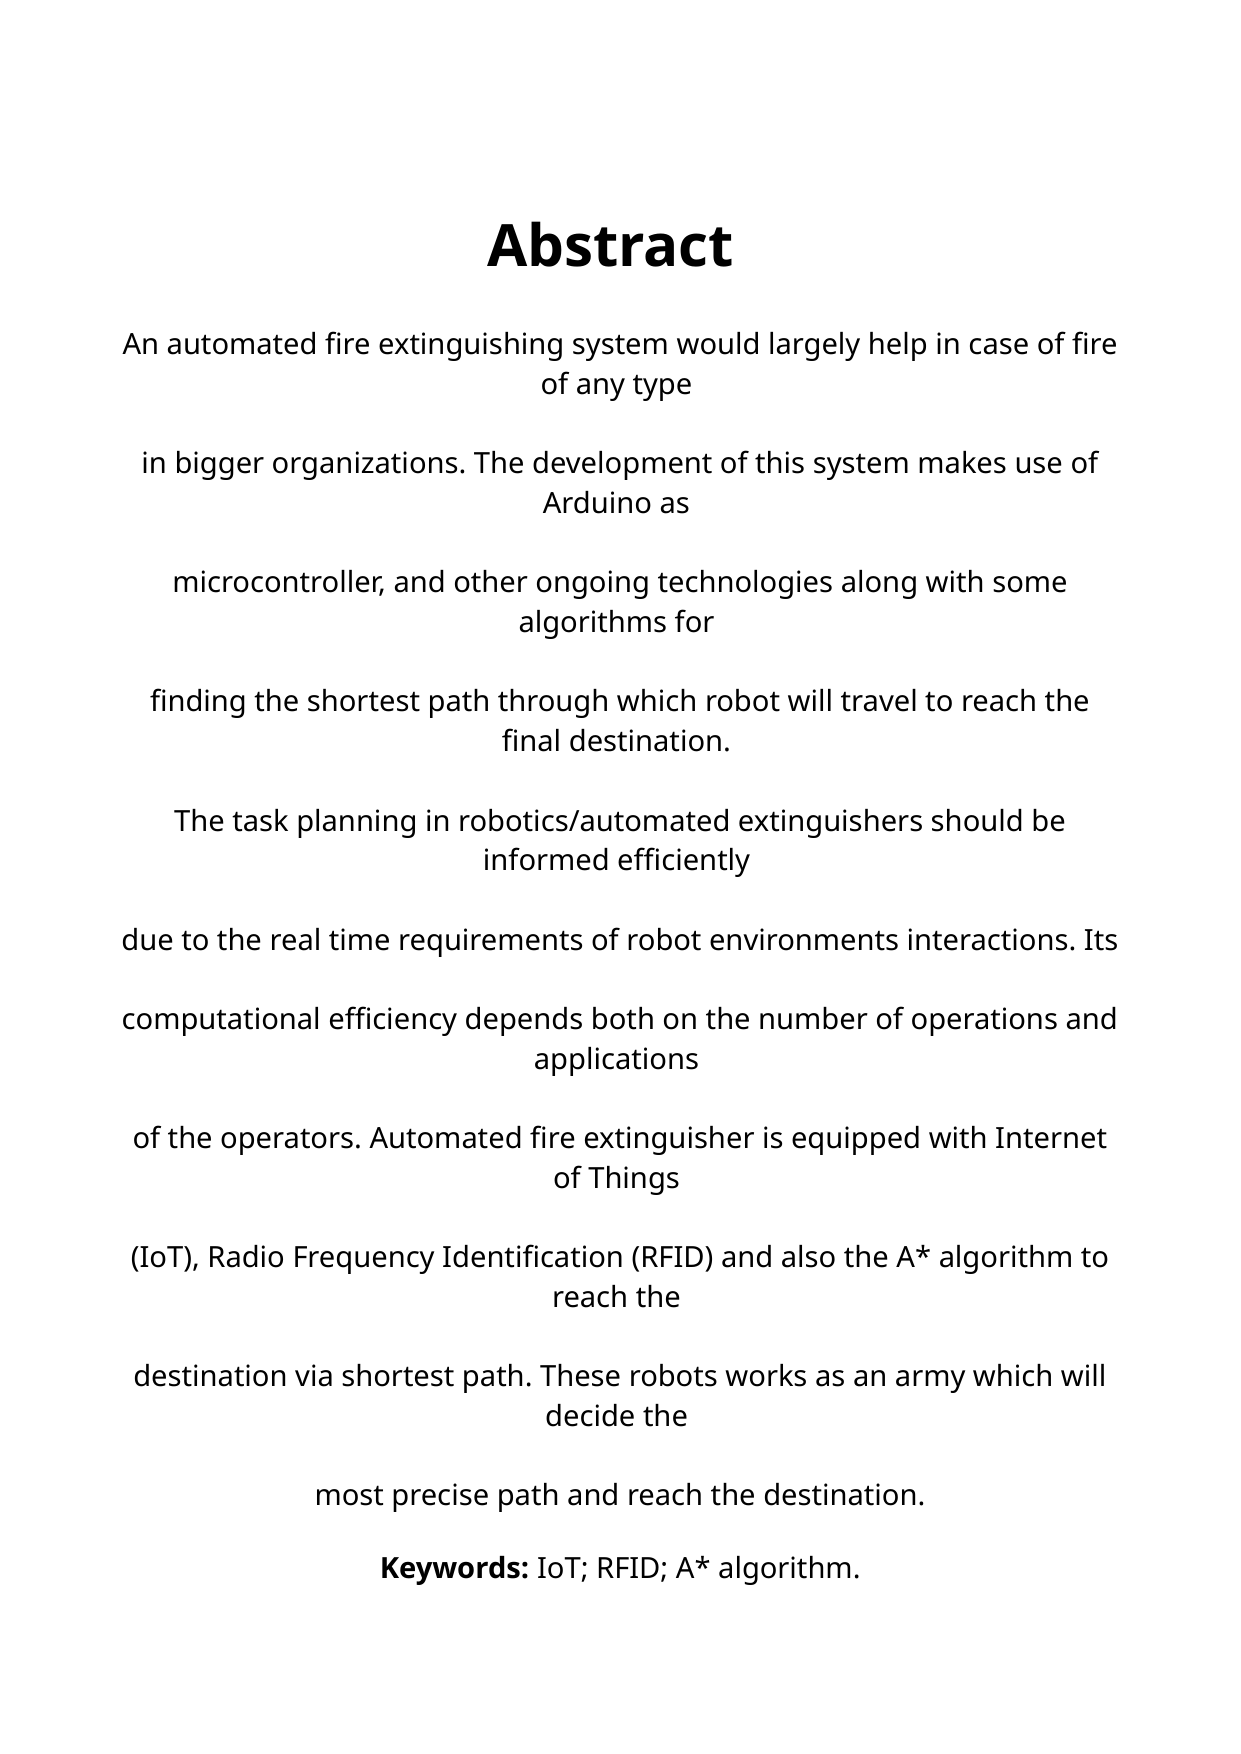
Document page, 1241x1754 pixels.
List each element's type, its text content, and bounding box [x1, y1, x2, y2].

text Abstract [118, 204, 1122, 284]
text of the operators. Automated fire extinguisher is equipped with Internet of Things [118, 1117, 1122, 1197]
text Keywords: IoT; RFID; A* algorithm. [118, 1548, 1122, 1587]
text finding the shortest path through which robot will travel to reach the final destination. [118, 681, 1122, 760]
text computational efficiency depends both on the number of operations and applications [118, 998, 1122, 1078]
text in bigger organizations. The development of this system makes use of Arduino as [118, 443, 1122, 522]
text (IoT), Radio Frequency Identification (RFID) and also the A* algorithm to reach the [118, 1236, 1122, 1316]
text most precise path and reach the destination. [118, 1474, 1122, 1514]
text due to the real time requirements of robot environments interactions. Its [118, 919, 1122, 958]
text An automated fire extinguishing system would largely help in case of fire of any type [118, 323, 1122, 403]
text The task planning in robotics/automated extinguishers should be informed efficiently [118, 800, 1122, 879]
text microcontroller, and other ongoing technologies along with some algorithms for [118, 562, 1122, 641]
text destination via shortest path. These robots works as an army which will decide the [118, 1355, 1122, 1435]
